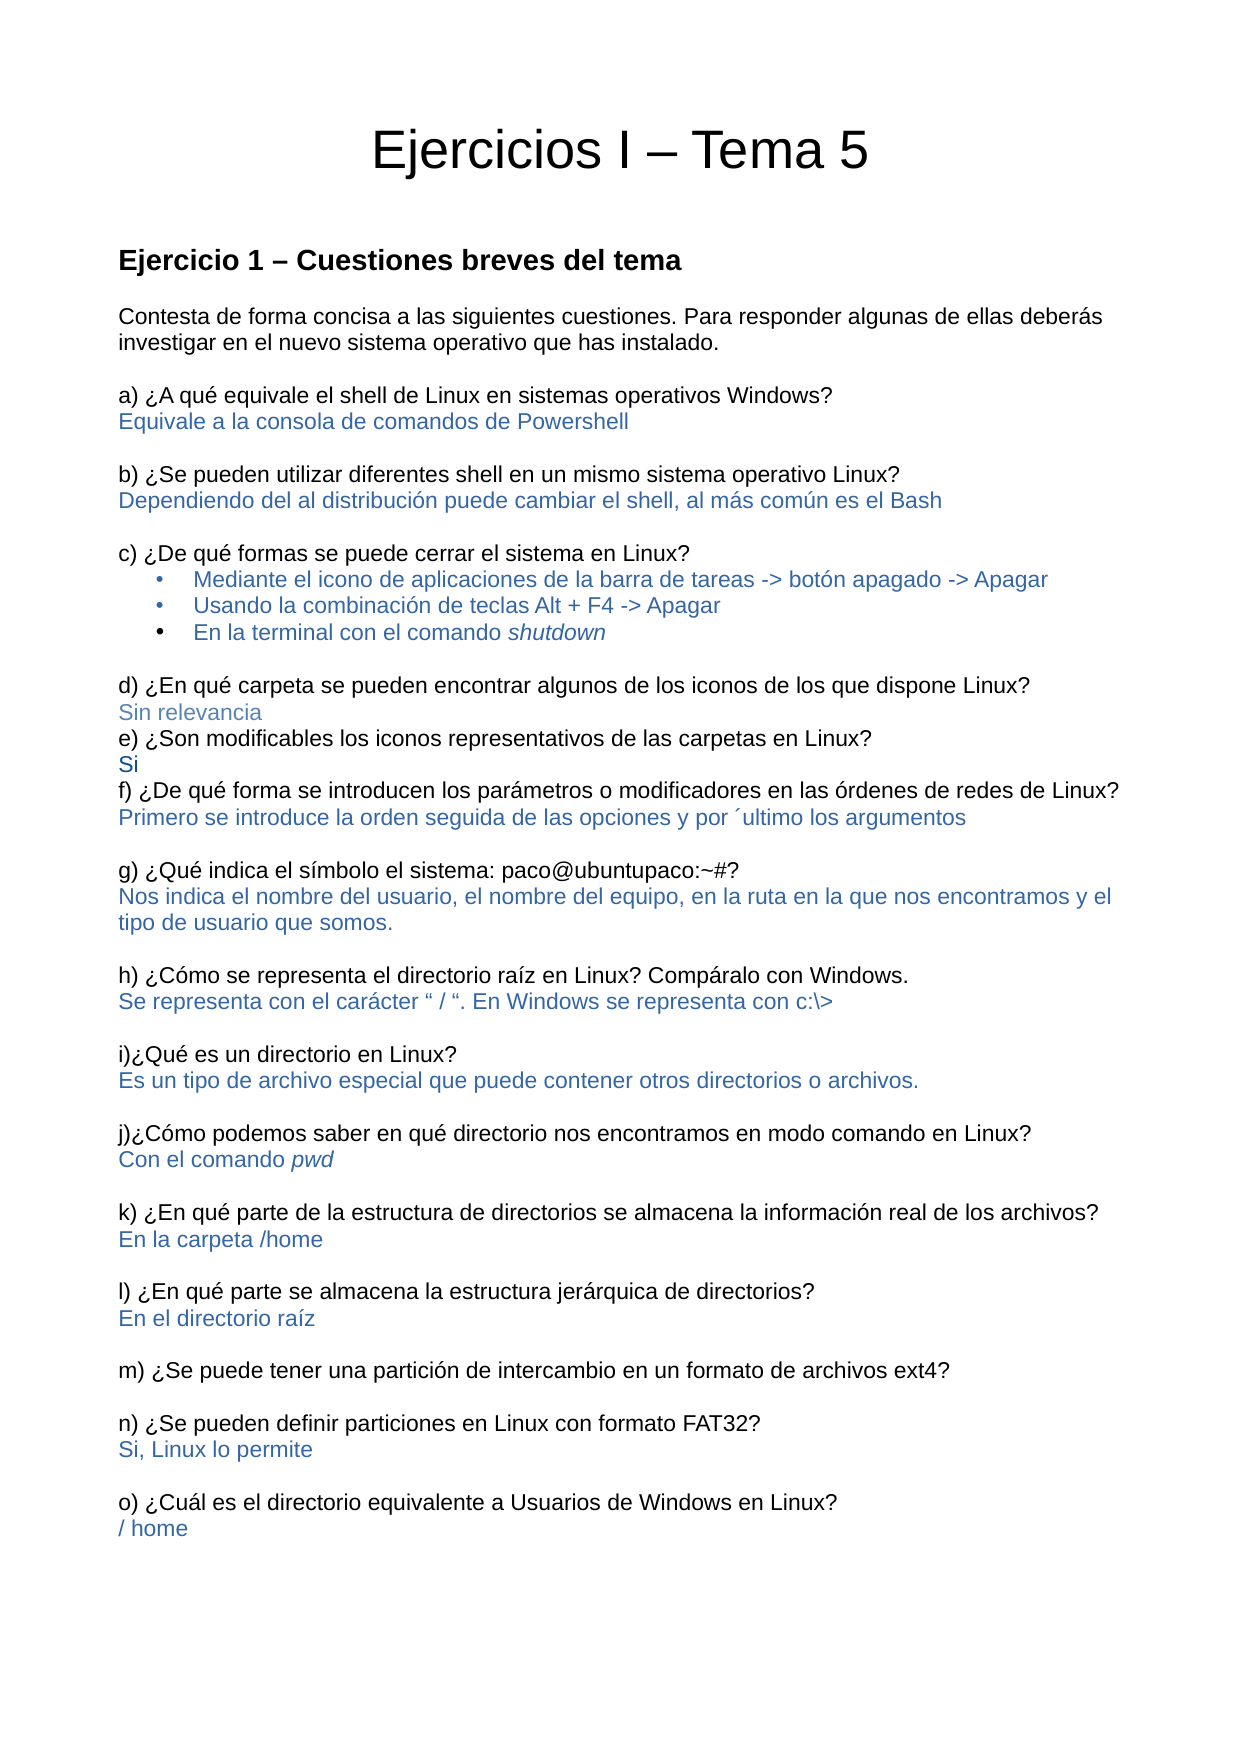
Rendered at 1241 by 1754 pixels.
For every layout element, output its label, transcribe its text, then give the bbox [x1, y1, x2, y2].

text e) ¿Son modificables los iconos representativos de las carpetas en Linux? [118, 725, 1122, 751]
list En la terminal con el comando shutdown [156, 619, 1122, 646]
text Si [118, 751, 1122, 777]
text k) ¿En qué parte de la estructura de directorios se almacena la información real de los archivos? [118, 1199, 1122, 1226]
text d) ¿En qué carpeta se pueden encontrar algunos de los iconos de los que dispone Linux? [118, 672, 1122, 698]
text c) ¿De qué formas se puede cerrar el sistema en Linux? [118, 540, 1122, 566]
text l) ¿En qué parte se almacena la estructura jerárquica de directorios? [118, 1278, 1122, 1304]
text Dependiendo del al distribución puede cambiar el shell, al más común es el Bash [118, 487, 1122, 513]
list Mediante el icono de aplicaciones de la barra de tareas -> botón apagado -> Apagar [156, 566, 1122, 592]
text Equivale a la consola de comandos de Powershell [118, 408, 1122, 434]
list Usando la combinación de teclas Alt + F4 -> Apagar [156, 592, 1122, 619]
text Con el comando pwd [118, 1146, 1122, 1173]
text n) ¿Se pueden definir particiones en Linux con formato FAT32? [118, 1410, 1122, 1436]
text i)¿Qué es un directorio en Linux? [118, 1041, 1122, 1067]
text Ejercicio 1 – Cuestiones breves del tema [118, 243, 1122, 276]
text b) ¿Se pueden utilizar diferentes shell en un mismo sistema operativo Linux? [118, 461, 1122, 487]
text / home [118, 1515, 1122, 1542]
text g) ¿Qué indica el símbolo el sistema: paco@ubuntupaco:~#? [118, 857, 1122, 883]
text En el directorio raíz [118, 1304, 1122, 1331]
text En la carpeta /home [118, 1226, 1122, 1252]
text Primero se introduce la orden seguida de las opciones y por ´ultimo los argumentos [118, 804, 1122, 830]
text h) ¿Cómo se representa el directorio raíz en Linux? Compáralo con Windows. [118, 962, 1122, 988]
text Nos indica el nombre del usuario, el nombre del equipo, en la ruta en la que nos encontramos y el tipo de usuario que somos. [118, 883, 1122, 936]
text Se representa con el carácter “ / “. En Windows se representa con c:\> [118, 988, 1122, 1015]
text Contesta de forma concisa a las siguientes cuestiones. Para responder algunas de ellas deberás investigar en el nuevo sistema operativo que has instalado. [118, 303, 1122, 355]
text Si, Linux lo permite [118, 1436, 1122, 1463]
text a) ¿A qué equivale el shell de Linux en sistemas operativos Windows? [118, 382, 1122, 408]
text f) ¿De qué forma se introducen los parámetros o modificadores en las órdenes de redes de Linux? [118, 777, 1122, 804]
text m) ¿Se puede tener una partición de intercambio en un formato de archivos ext4? [118, 1357, 1122, 1384]
text j)¿Cómo podemos saber en qué directorio nos encontramos en modo comando en Linux? [118, 1120, 1122, 1146]
text Ejercicios I – Tema 5 [118, 118, 1122, 180]
text Sin relevancia [118, 698, 1122, 725]
text Es un tipo de archivo especial que puede contener otros directorios o archivos. [118, 1067, 1122, 1094]
text o) ¿Cuál es el directorio equivalente a Usuarios de Windows en Linux? [118, 1489, 1122, 1515]
